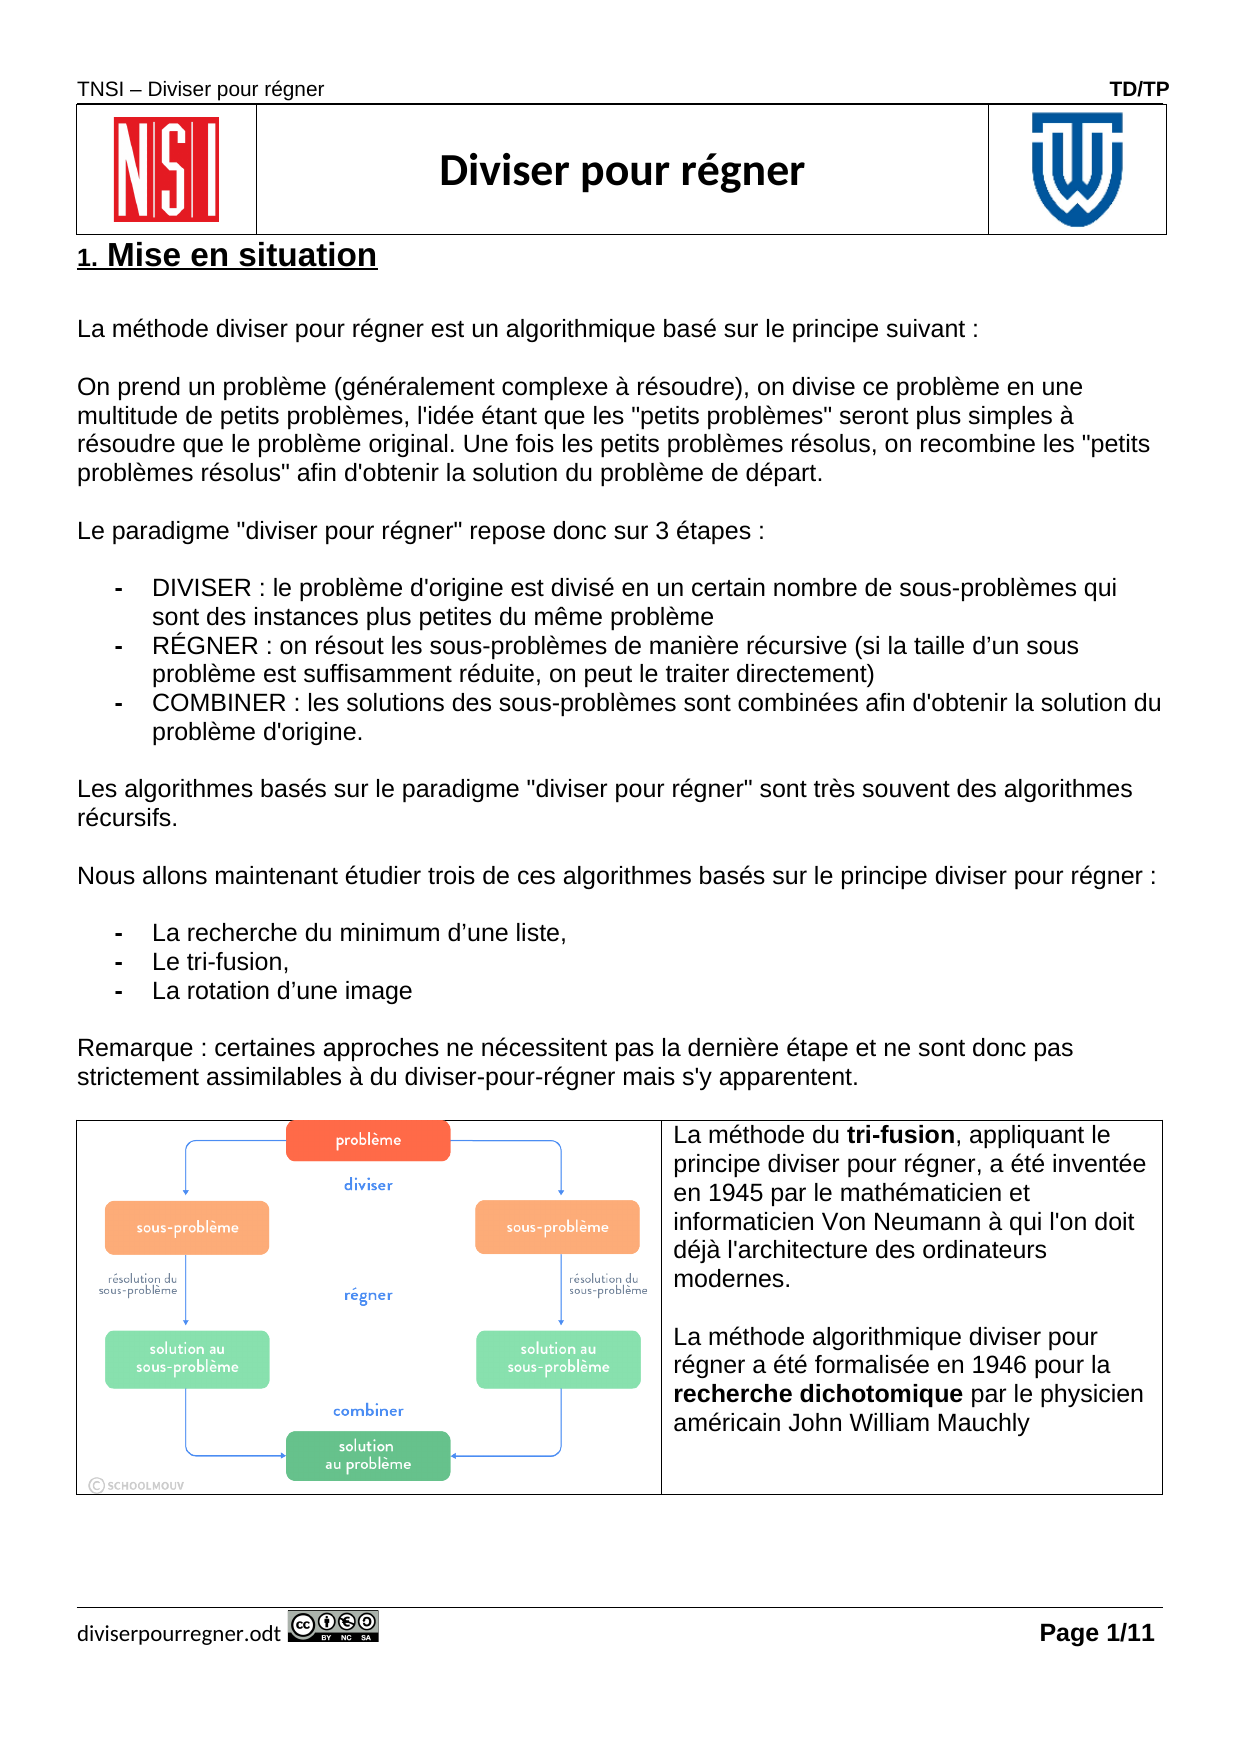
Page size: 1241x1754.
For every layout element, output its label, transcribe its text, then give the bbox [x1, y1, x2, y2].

list RÉGNER : on résout les sous-problèmes de manière récursive (si la taille d’un sous problème est suffisamment réduite, on peut le traiter directement) [114, 631, 1163, 688]
text Le paradigme "diviser pour régner" repose donc sur 3 étapes : [77, 516, 1163, 544]
table_header [77, 1121, 88, 1493]
text On prend un problème (généralement complexe à résoudre), on divise ce problème en une multitude de petits problèmes, l'idée étant que les "petits problèmes" seront plus simples à résoudre que le problème original. Une fois les petits problèmes résolus, on recombine les "petits problèmes résolus" afin d'obtenir la solution du problème de départ. [77, 372, 1163, 487]
table_header [648, 1121, 661, 1493]
list Le tri-fusion, [114, 947, 1163, 976]
picture [88, 1120, 648, 1494]
list La rotation d’une image [114, 976, 1163, 1004]
list La recherche du minimum d’une liste, [114, 918, 1163, 947]
text Nous allons maintenant étudier trois de ces algorithmes basés sur le principe diviser pour régner : [77, 861, 1163, 889]
table_header [989, 105, 1166, 234]
table_header [77, 105, 256, 234]
table_header Diviser pour régner [257, 105, 988, 234]
text La méthode diviser pour régner est un algorithmique basé sur le principe suivant : [77, 314, 1163, 343]
list Mise en situation [77, 235, 1163, 273]
list DIVISER : le problème d'origine est divisé en un certain nombre de sous-problèmes qui sont des instances plus petites du même problème [114, 573, 1163, 631]
picture [287, 1610, 379, 1642]
text Les algorithmes basés sur le paradigme "diviser pour régner" sont très souvent des algorithmes récursifs. [77, 774, 1163, 832]
list COMBINER : les solutions des sous-problèmes sont combinées afin d'obtenir la solution du problème d'origine. [114, 688, 1163, 746]
table_header La méthode du tri-fusion, appliquant le principe diviser pour régner, a été inventée en 1945 par le mathématicien et informaticien Von Neumann à qui l'on doit déjà l'architecture des ordinateurs modernes. La méthode algorithmique diviser pour régner a été formalisée en 1946 pour la recherche dichotomique par le physicien américain John William Mauchly [662, 1121, 1162, 1493]
text Remarque : certaines approches ne nécessitent pas la dernière étape et ne sont donc pas strictement assimilables à du diviser-pour-régner mais s'y apparentent. [77, 1033, 1163, 1091]
